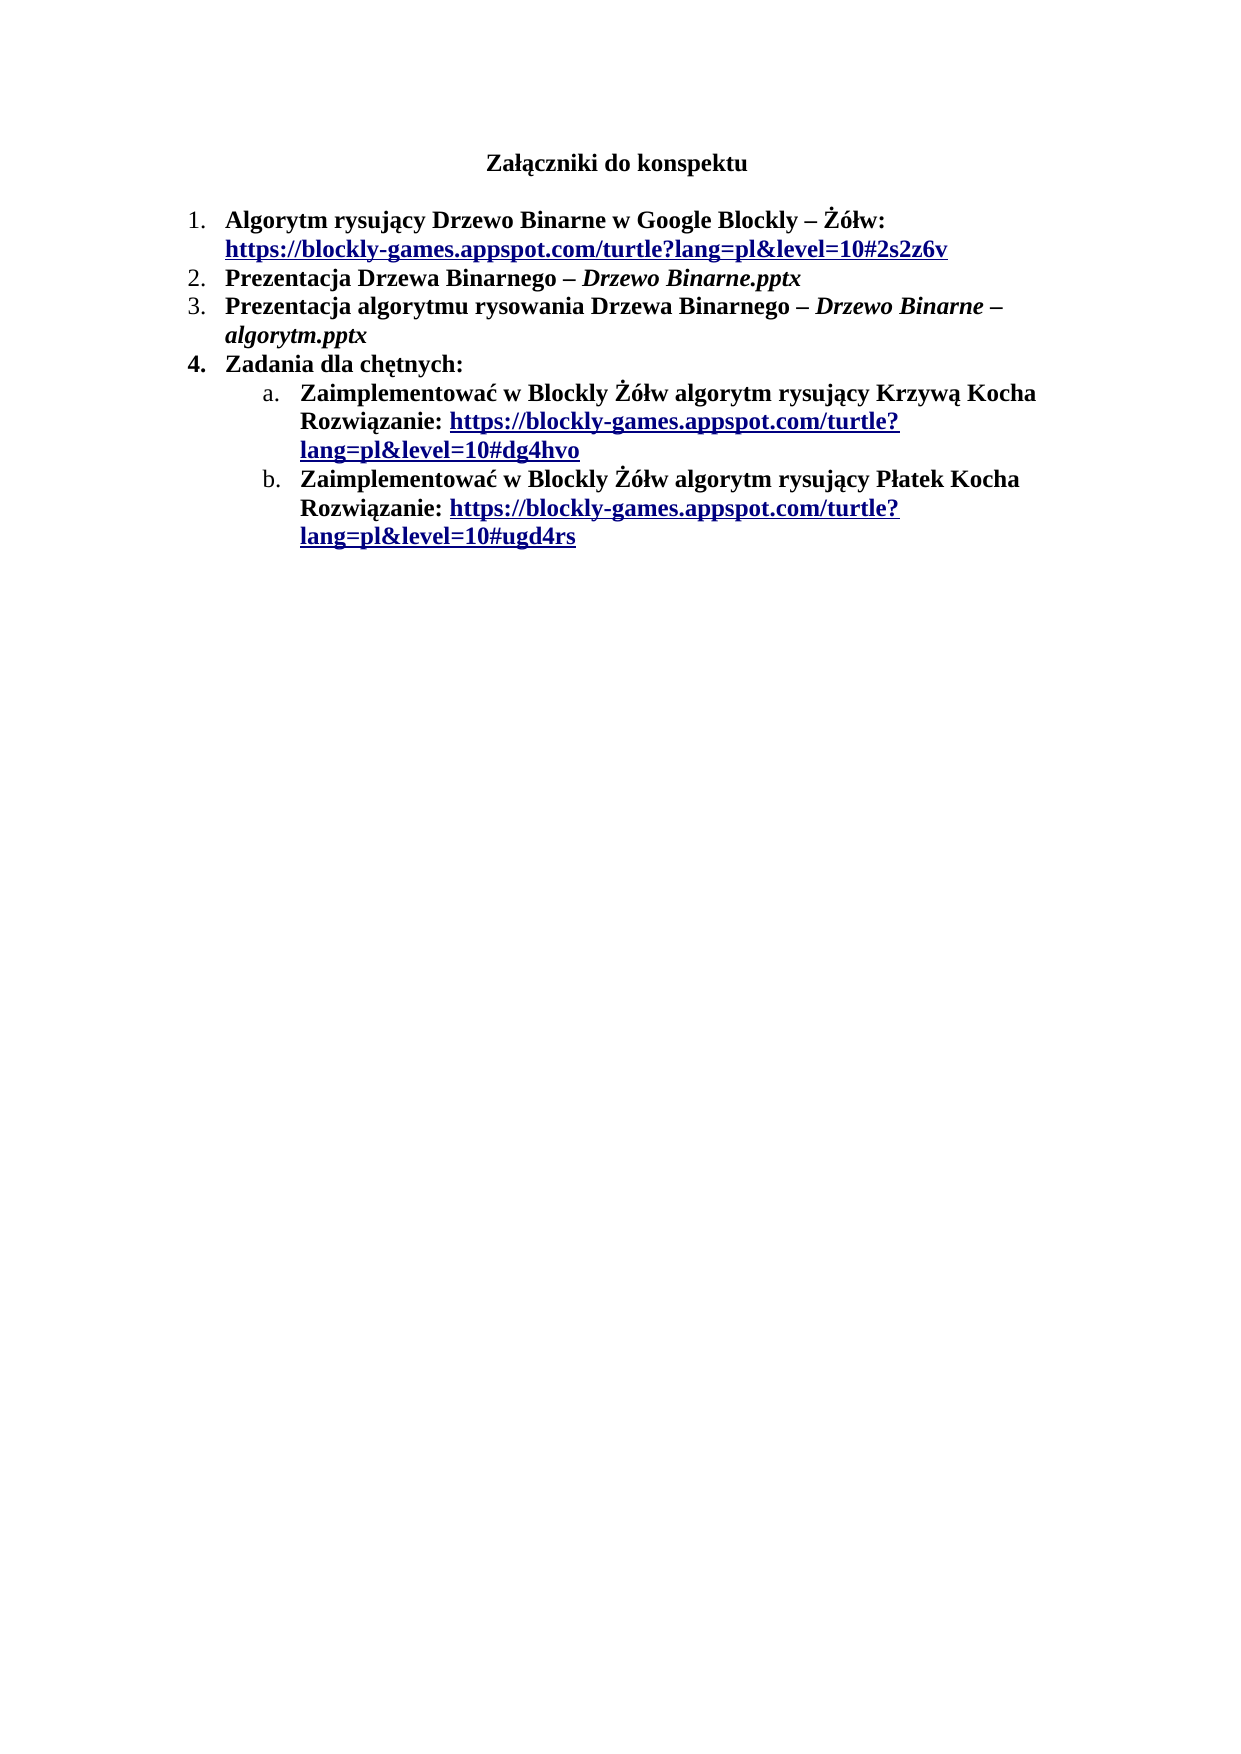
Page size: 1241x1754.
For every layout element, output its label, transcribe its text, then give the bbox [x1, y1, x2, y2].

text Załączniki do konspektu [150, 148, 1090, 176]
list Zadania dla chętnych: [187, 349, 1090, 378]
list Prezentacja Drzewa Binarnego – Drzewo Binarne.pptx [187, 263, 1090, 291]
list Algorytm rysujący Drzewo Binarne w Google Blockly – Żółw: https://blockly-games.appspot.com/turtle?lang=pl&level=10#2s2z6v [187, 205, 1090, 263]
list Prezentacja algorytmu rysowania Drzewa Binarnego – Drzewo Binarne – algorytm.pptx [187, 291, 1090, 349]
list Zaimplementować w Blockly Żółw algorytm rysujący Krzywą Kocha Rozwiązanie: https://blockly-games.appspot.com/turtle?lang=pl&level=10#dg4hvo [262, 378, 1090, 464]
list Zaimplementować w Blockly Żółw algorytm rysujący Płatek Kocha Rozwiązanie: https://blockly-games.appspot.com/turtle?lang=pl&level=10#ugd4rs [262, 464, 1090, 550]
